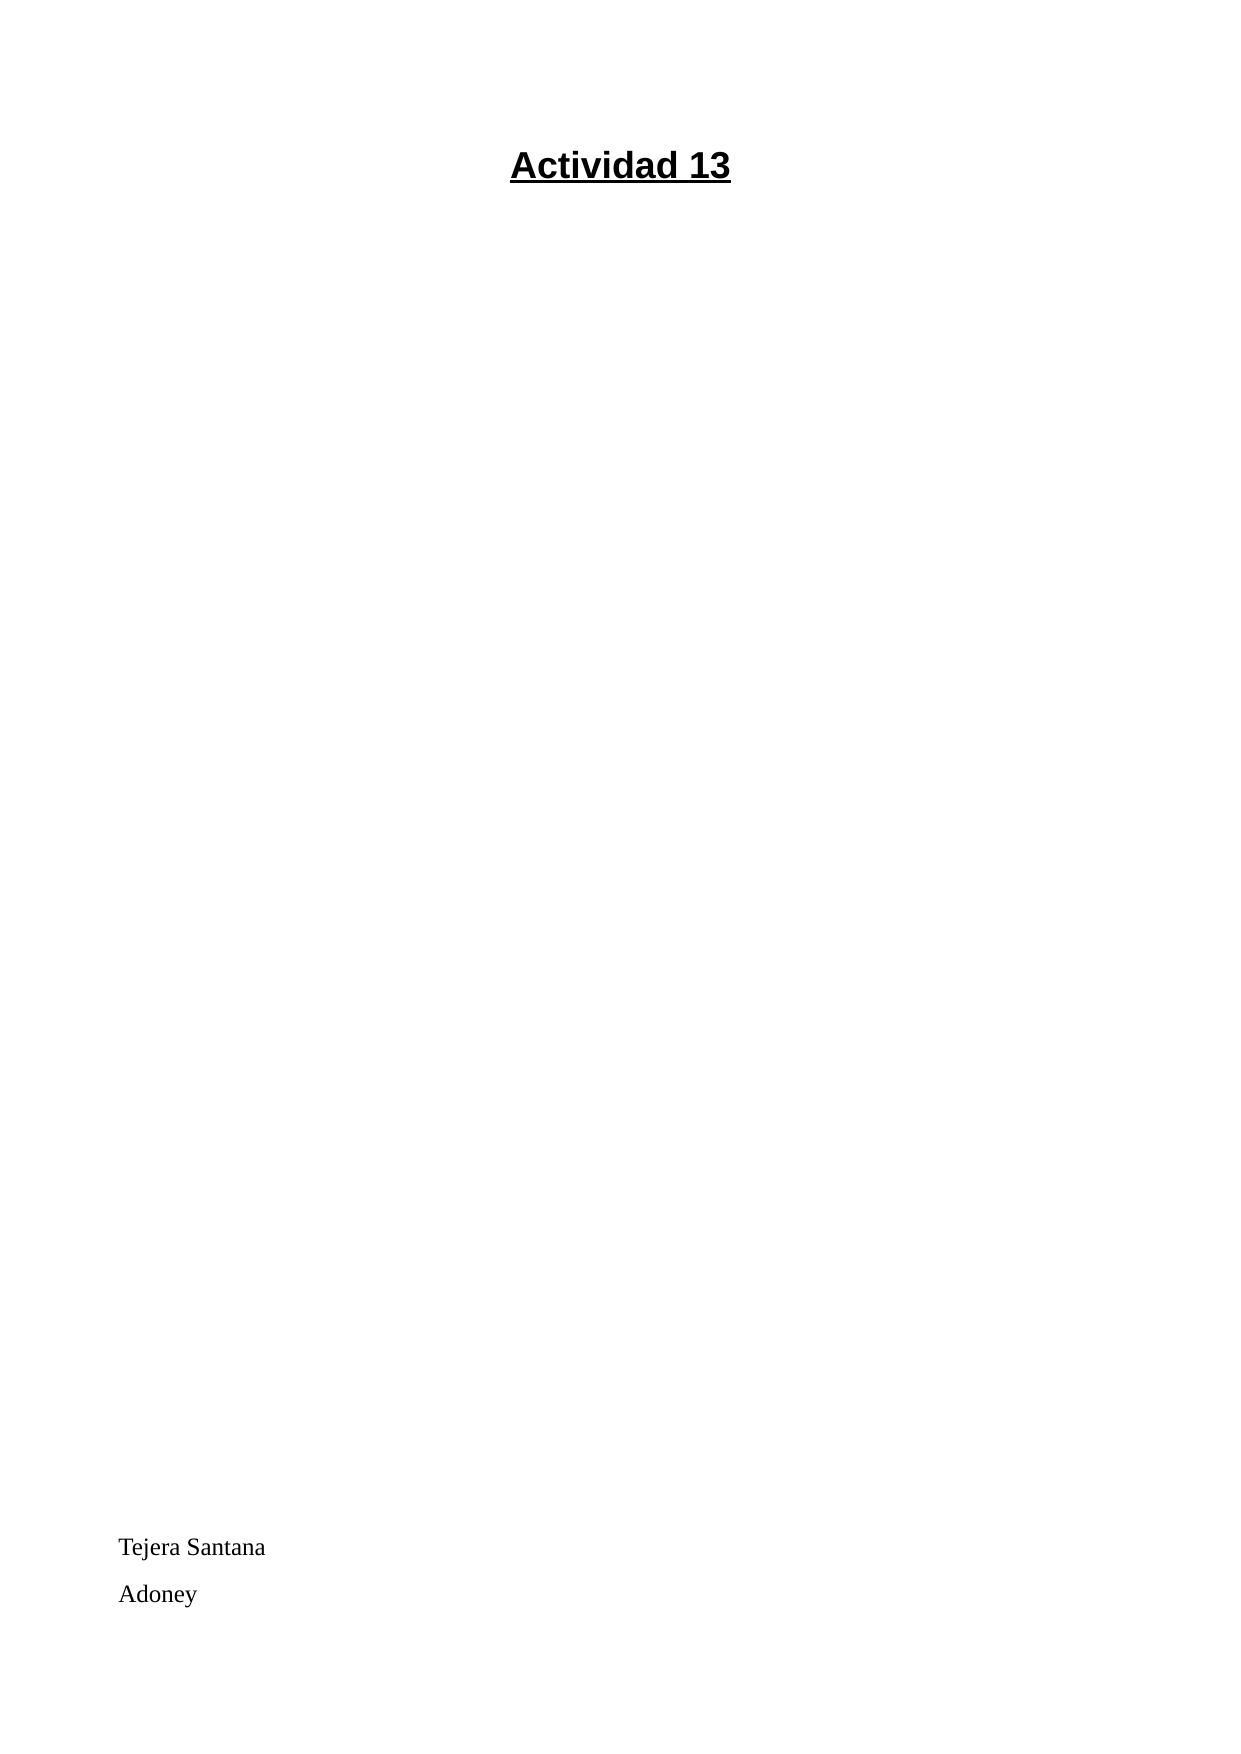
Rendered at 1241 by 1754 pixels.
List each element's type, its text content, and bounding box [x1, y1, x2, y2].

text Tejera Santana [118, 1532, 1122, 1560]
text Adoney [118, 1579, 1122, 1608]
subtitle Actividad 13 [118, 143, 1122, 186]
